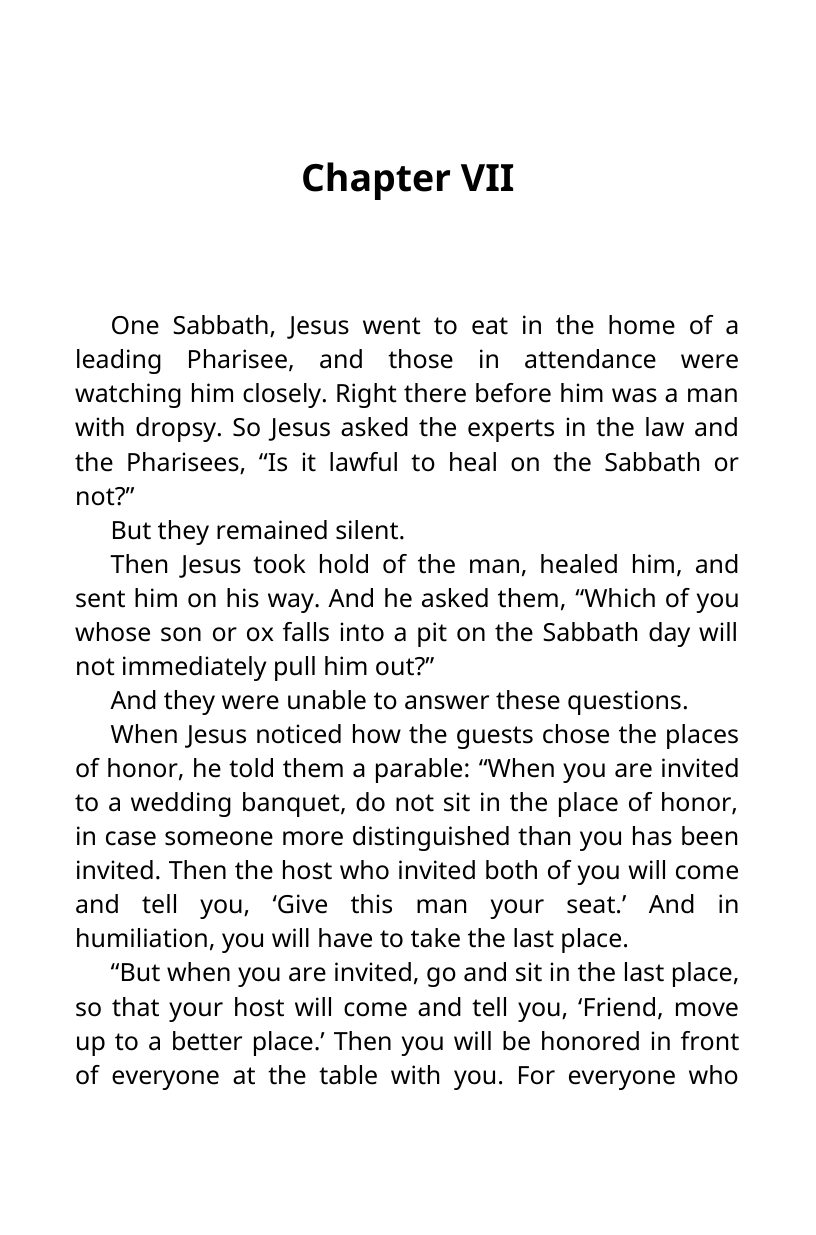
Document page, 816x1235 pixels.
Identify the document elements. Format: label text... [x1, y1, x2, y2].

subtitle Chapter VII [75, 151, 740, 202]
text Then Jesus took hold of the man, healed him, and sent him on his way. And he asked them, “Which of you whose son or ox falls into a pit on the Sabbath day will not immediately pull him out?” [75, 546, 740, 683]
text But they remained silent. [75, 512, 740, 546]
text One Sabbath, Jesus went to eat in the home of a leading Pharisee, and those in attendance were watching him closely. Right there before him was a man with dropsy. So Jesus asked the experts in the law and the Pharisees, “Is it lawful to heal on the Sabbath or not?” [75, 308, 740, 512]
text “But when you are invited, go and sit in the last place, so that your host will come and tell you, ‘Friend, move up to a better place.’ Then you will be honored in front of everyone at the table with you. For everyone who [75, 955, 740, 1091]
text And they were unable to answer these questions. [75, 683, 740, 717]
text When Jesus noticed how the guests chose the places of honor, he told them a parable: “When you are invited to a wedding banquet, do not sit in the place of honor, in case someone more distinguished than you has been invited. Then the host who invited both of you will come and tell you, ‘Give this man your seat.’ And in humiliation, you will have to take the last place. [75, 717, 740, 955]
